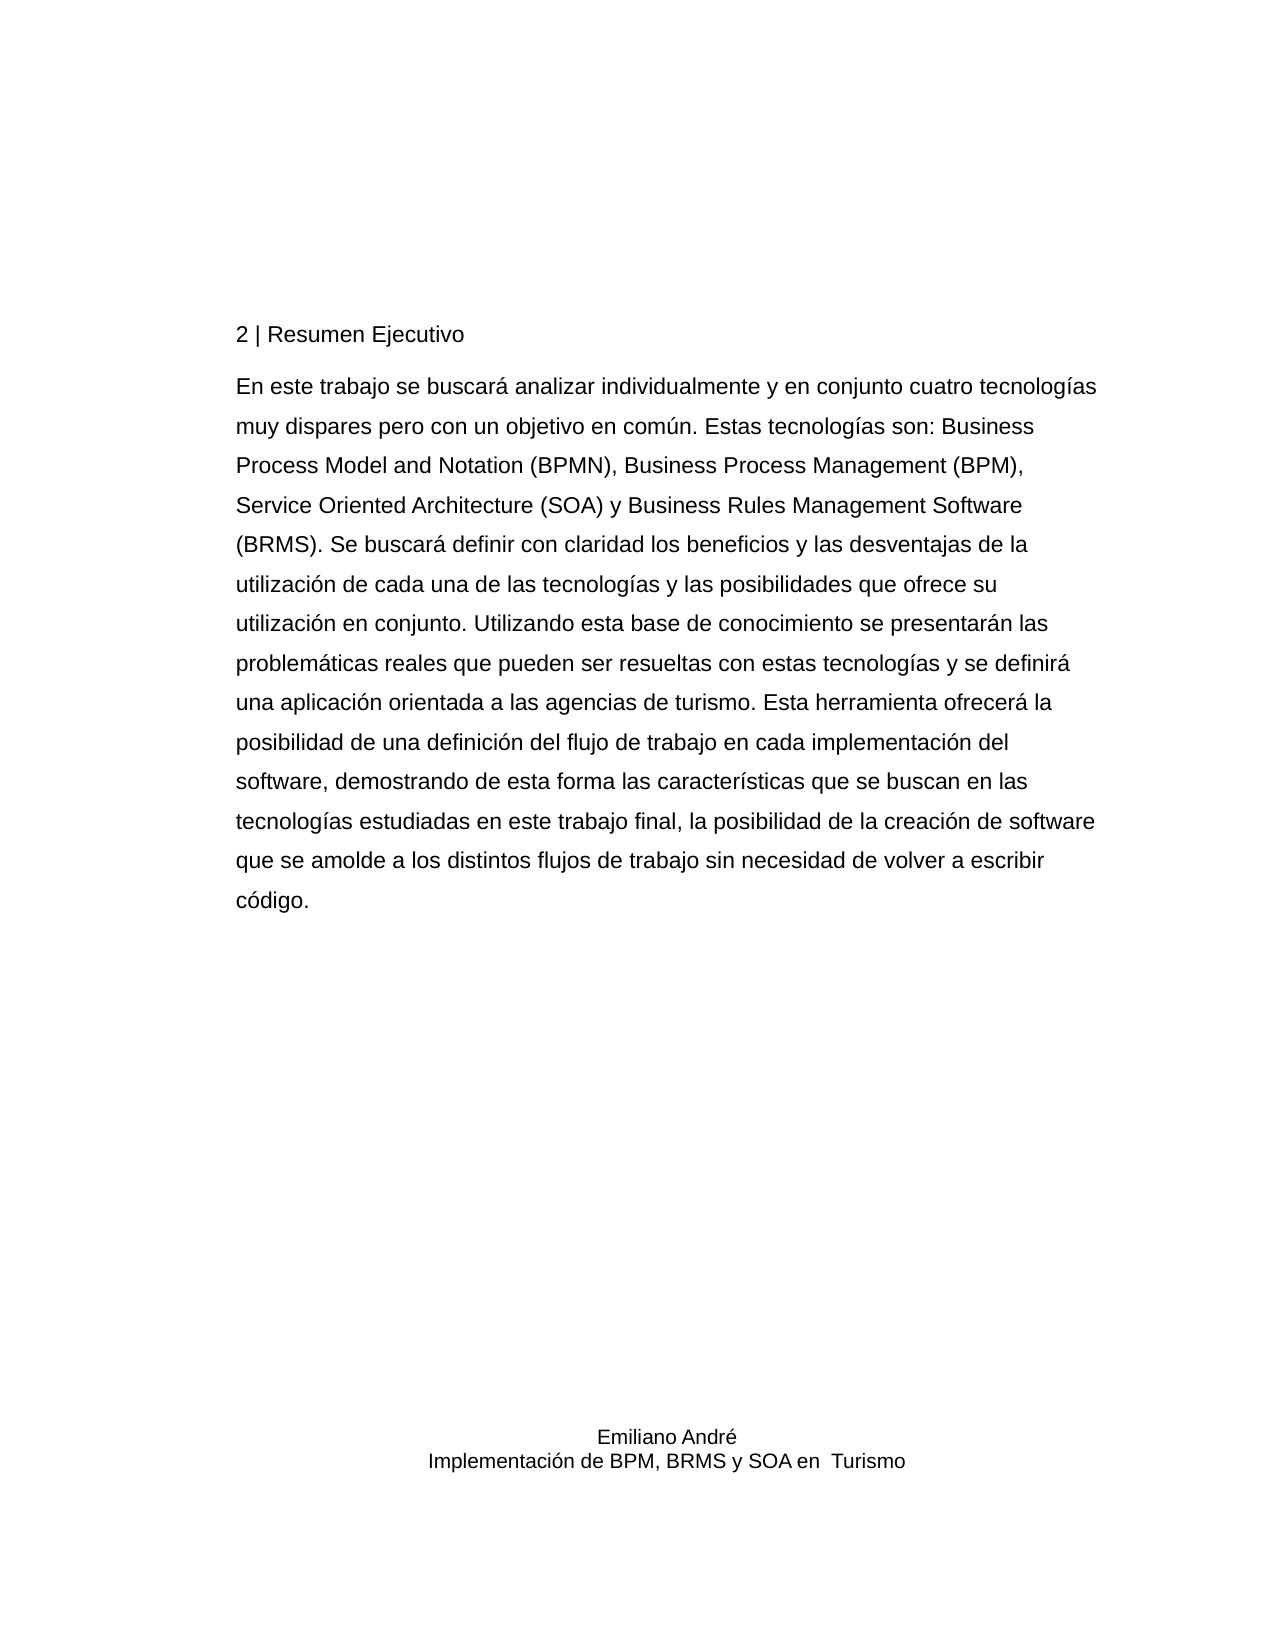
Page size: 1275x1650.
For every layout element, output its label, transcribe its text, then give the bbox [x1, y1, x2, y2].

text En este trabajo se buscará analizar individualmente y en conjunto cuatro tecnologías muy dispares pero con un objetivo en común. Estas tecnologías son: Business Process Model and Notation (BPMN), Business Process Management (BPM), Service Oriented Architecture (SOA) y Business Rules Management Software (BRMS). Se buscará definir con claridad los beneficios y las desventajas de la utilización de cada una de las tecnologías y las posibilidades que ofrece su utilización en conjunto. Utilizando esta base de conocimiento se presentarán las problemáticas reales que pueden ser resueltas con estas tecnologías y se definirá una aplicación orientada a las agencias de turismo. Esta herramienta ofrecerá la posibilidad de una definición del flujo de trabajo en cada implementación del software, demostrando de esta forma las características que se buscan en las tecnologías estudiadas en este trabajo final, la posibilidad de la creación de software que se amolde a los distintos flujos de trabajo sin necesidad de volver a escribir código. [236, 373, 1098, 913]
